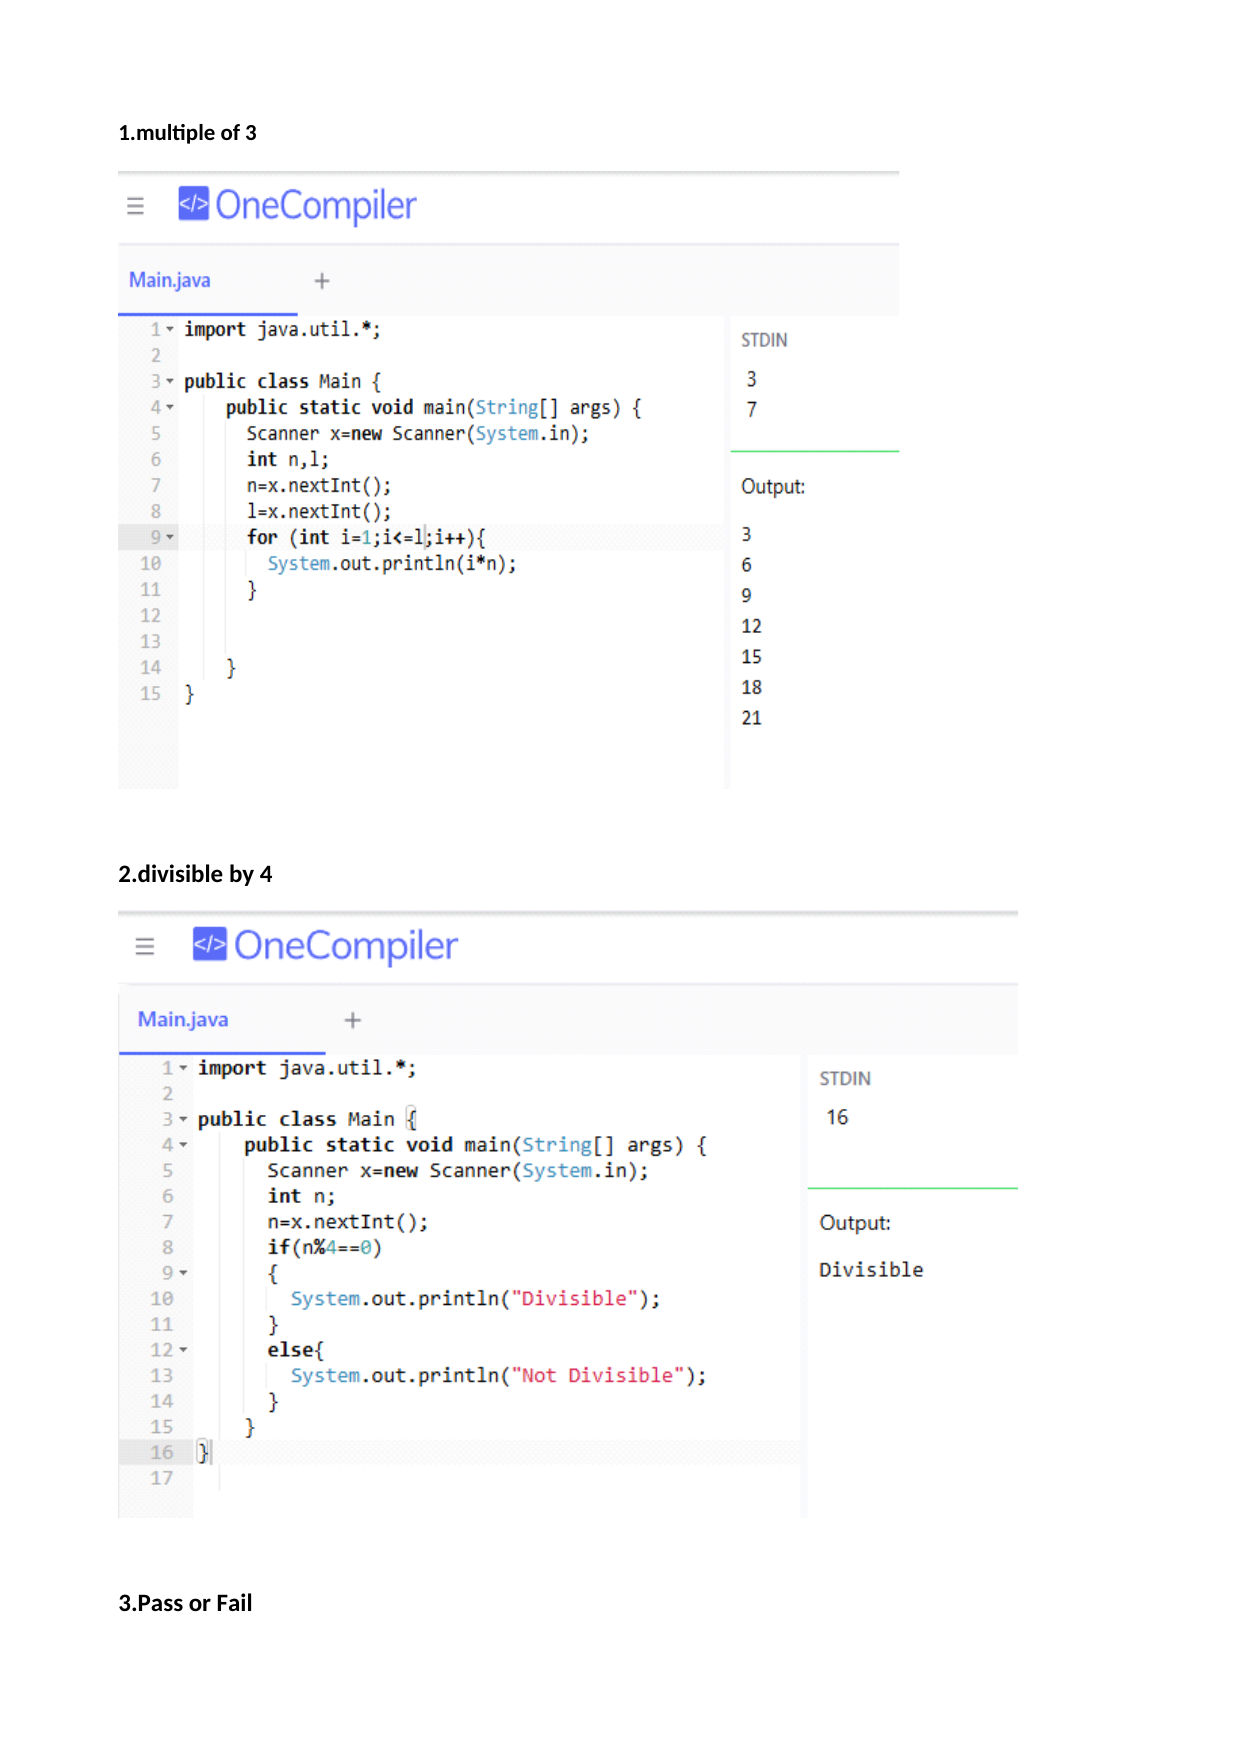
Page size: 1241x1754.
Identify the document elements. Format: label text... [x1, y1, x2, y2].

text 1.multiple of 3 [118, 118, 1122, 146]
text 3.Pass or Fail [118, 1587, 1122, 1617]
text 2.divisible by 4 [118, 858, 1122, 888]
